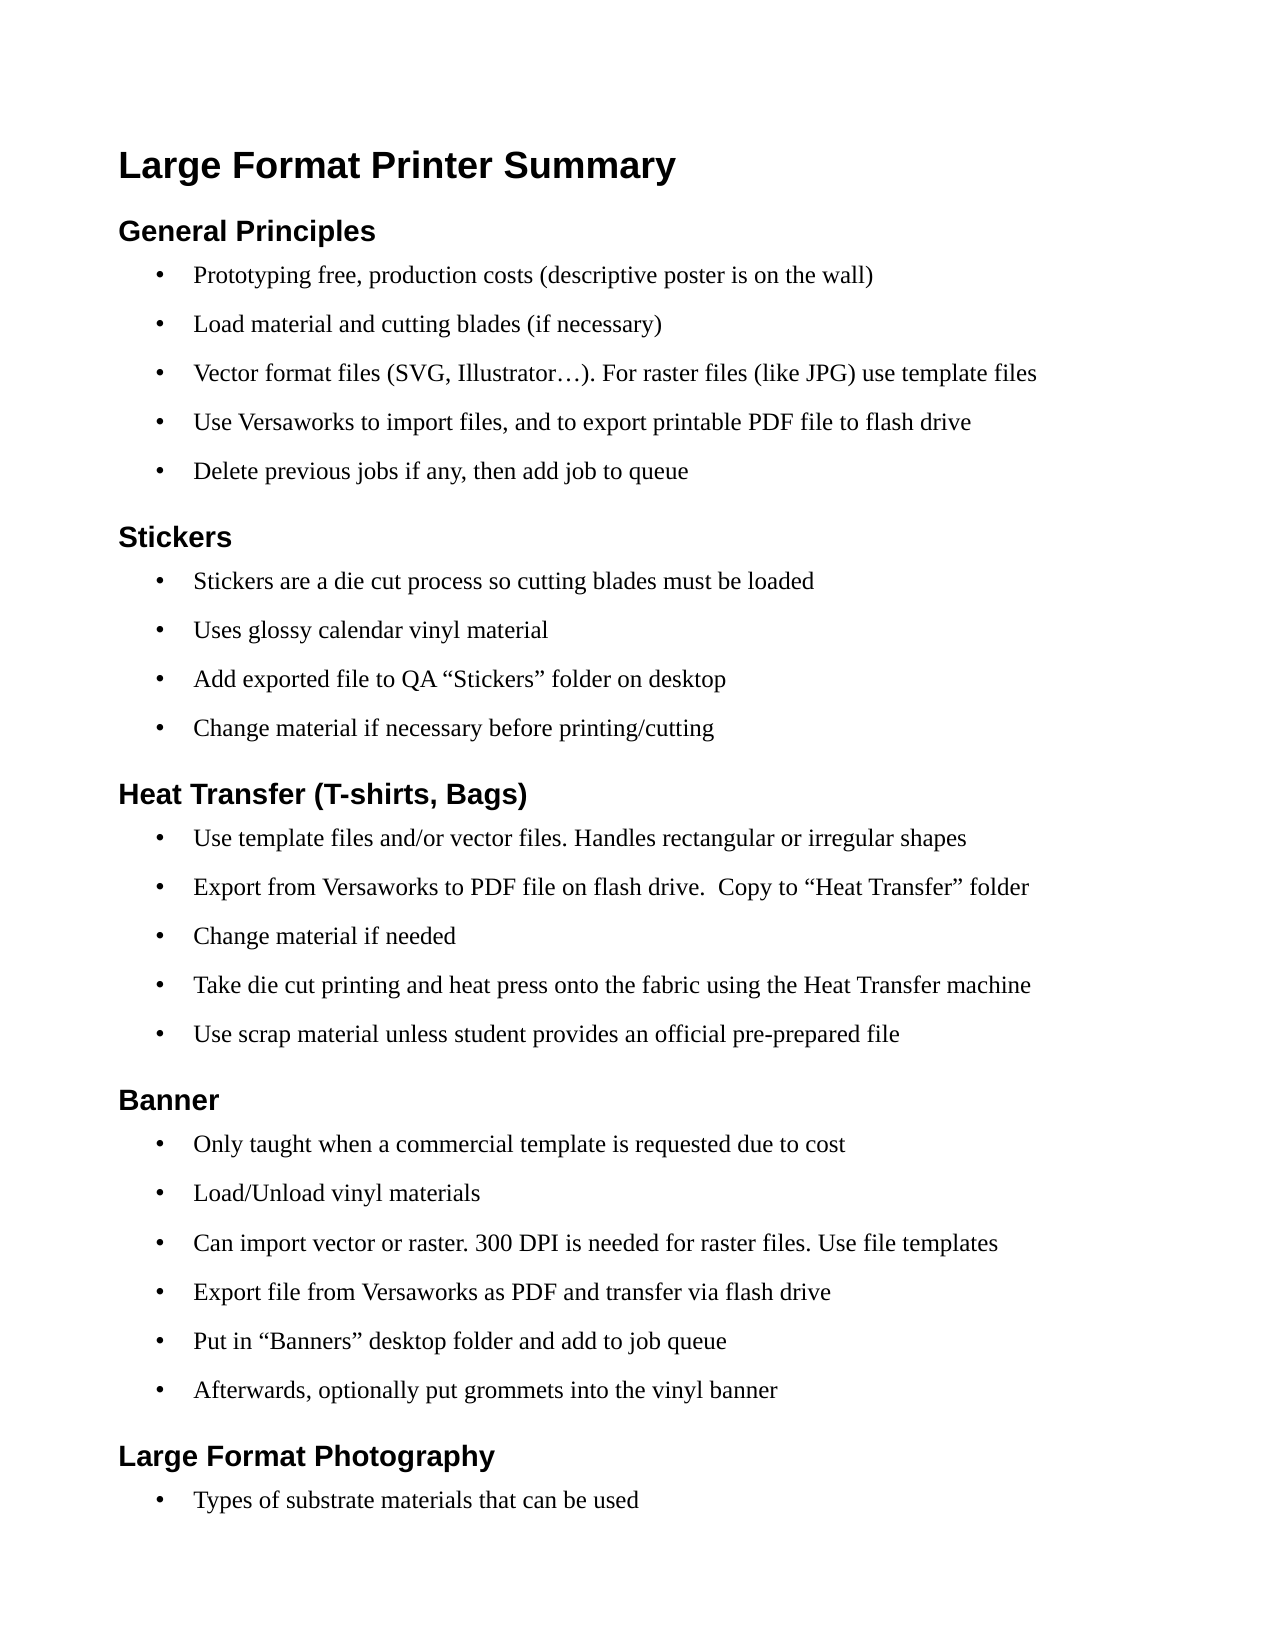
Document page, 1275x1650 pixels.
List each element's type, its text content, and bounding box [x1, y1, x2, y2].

list Change material if needed [156, 921, 1157, 950]
list Vector format files (SVG, Illustrator…). For raster files (like JPG) use template files [156, 358, 1157, 387]
list Use Versaworks to import files, and to export printable PDF file to flash drive [156, 407, 1157, 436]
list Uses glossy calendar vinyl material [156, 615, 1157, 644]
subtitle General Principles [118, 214, 1157, 248]
subtitle Large Format Printer Summary [118, 143, 1157, 187]
list Stickers are a die cut process so cutting blades must be loaded [156, 566, 1157, 595]
list Can import vector or raster. 300 DPI is needed for raster files. Use file templates [156, 1228, 1157, 1256]
list Afterwards, optionally put grommets into the vinyl banner [156, 1375, 1157, 1403]
list Use scrap material unless student provides an official pre-prepared file [156, 1019, 1157, 1048]
subtitle Large Format Photography [118, 1438, 1157, 1472]
list Take die cut printing and heat press onto the fabric using the Heat Transfer machine [156, 971, 1157, 999]
list Load/Unload vinyl materials [156, 1178, 1157, 1207]
subtitle Banner [118, 1083, 1157, 1117]
list Add exported file to QA “Stickers” folder on desktop [156, 664, 1157, 693]
list Export file from Versaworks as PDF and transfer via flash drive [156, 1277, 1157, 1305]
subtitle Stickers [118, 520, 1157, 554]
list Put in “Banners” desktop folder and add to job queue [156, 1326, 1157, 1354]
list Only taught when a commercial template is requested due to cost [156, 1129, 1157, 1158]
list Export from Versaworks to PDF file on flash drive. Copy to “Heat Transfer” folder [156, 872, 1157, 901]
list Use template files and/or vector files. Handles rectangular or irregular shapes [156, 823, 1157, 852]
list Load material and cutting blades (if necessary) [156, 309, 1157, 338]
list Change material if necessary before printing/cutting [156, 713, 1157, 742]
list Prototyping free, production costs (descriptive poster is on the wall) [156, 260, 1157, 289]
subtitle Heat Transfer (T-shirts, Bags) [118, 777, 1157, 811]
list Types of substrate materials that can be used [156, 1485, 1157, 1513]
list Delete previous jobs if any, then add job to queue [156, 456, 1157, 485]
